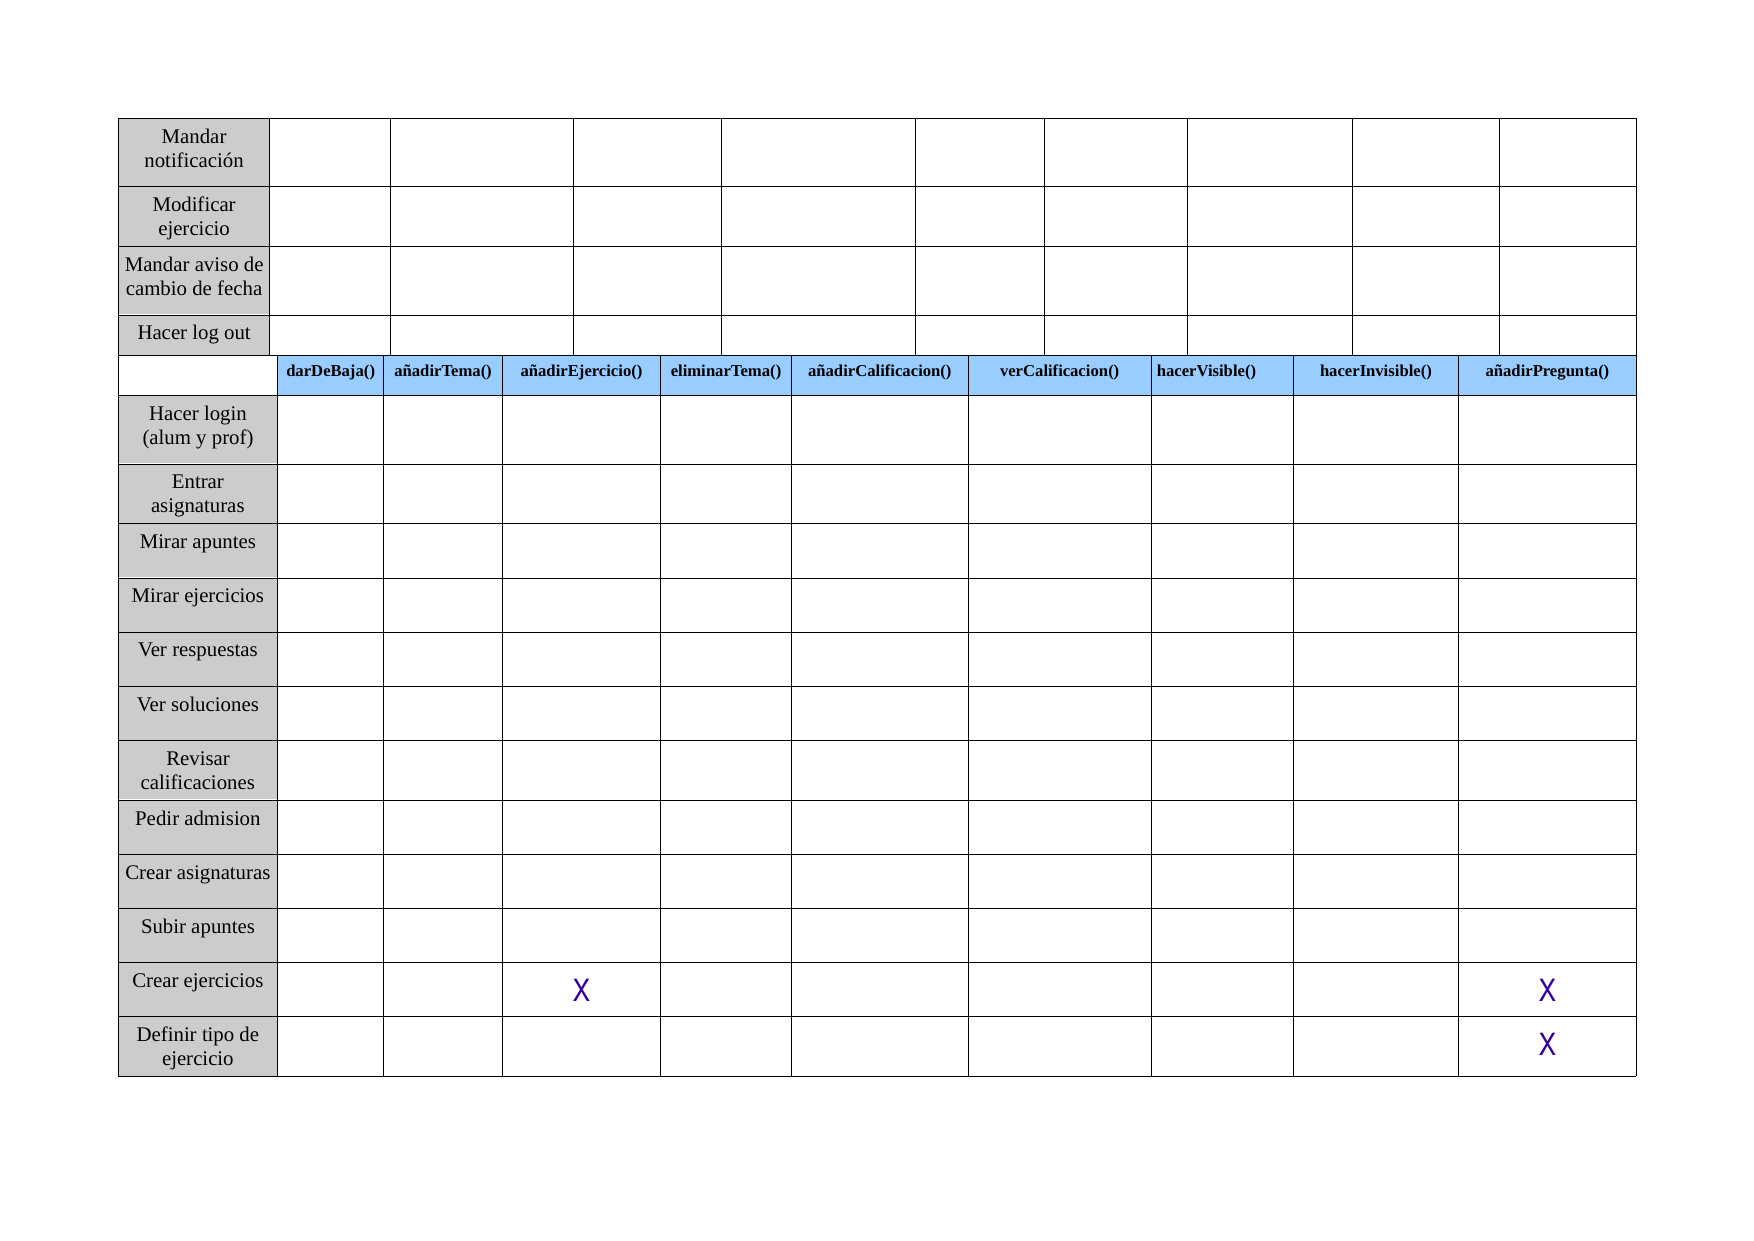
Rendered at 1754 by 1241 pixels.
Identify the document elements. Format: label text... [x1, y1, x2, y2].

table_cell [503, 909, 660, 962]
table_cell [1294, 801, 1458, 854]
table_cell [384, 633, 502, 686]
table_cell [1459, 687, 1636, 740]
table_cell [574, 187, 721, 246]
table_cell [916, 316, 1044, 355]
table_cell [1294, 633, 1458, 686]
table_cell [792, 801, 968, 854]
table_cell [1152, 579, 1293, 632]
table_cell [391, 187, 573, 246]
table_cell [969, 633, 1151, 686]
table_cell [278, 633, 383, 686]
table_cell [661, 1017, 791, 1076]
table_cell [384, 801, 502, 854]
table_header añadirEjercicio() [503, 356, 660, 395]
table_cell Subir apuntes [119, 909, 277, 962]
table_cell [661, 741, 791, 799]
table_cell [1459, 801, 1636, 854]
table_cell [270, 119, 390, 186]
table_header hacerVisible() [1152, 356, 1293, 395]
table_cell Mirar apuntes [119, 524, 277, 577]
table_cell [1294, 396, 1458, 463]
table_cell [1353, 119, 1499, 186]
table_cell [661, 855, 791, 908]
table_cell [1353, 247, 1499, 314]
table_cell [722, 187, 915, 246]
table_cell [969, 855, 1151, 908]
table_cell [384, 909, 502, 962]
table_cell [1152, 855, 1293, 908]
table_cell [1459, 633, 1636, 686]
table_cell X [503, 963, 660, 1016]
table_cell [792, 396, 968, 463]
table_cell [1152, 801, 1293, 854]
table_cell [969, 465, 1151, 523]
table_cell [1294, 855, 1458, 908]
table_cell [1152, 741, 1293, 799]
table_cell X [1459, 1017, 1636, 1076]
table_cell [503, 1017, 660, 1076]
table_cell [384, 963, 502, 1016]
table_cell [1294, 741, 1458, 799]
table_cell [1294, 465, 1458, 523]
table_cell [969, 579, 1151, 632]
table_cell [391, 247, 573, 314]
table_cell [1459, 465, 1636, 523]
table_cell [792, 855, 968, 908]
table_cell [574, 119, 721, 186]
table_cell [722, 247, 915, 314]
table_cell [278, 524, 383, 577]
table_cell [384, 741, 502, 799]
table_cell [1294, 1017, 1458, 1076]
table_cell [503, 741, 660, 799]
table_cell [661, 801, 791, 854]
table_cell [278, 687, 383, 740]
table_cell [384, 687, 502, 740]
table_header verCalificacion() [969, 356, 1151, 395]
table_cell Revisar calificaciones [119, 741, 277, 799]
table_cell [1294, 579, 1458, 632]
table_cell Ver soluciones [119, 687, 277, 740]
table_cell [503, 801, 660, 854]
table_cell [661, 396, 791, 463]
table_cell [1045, 119, 1187, 186]
table_cell [969, 741, 1151, 799]
table_cell [1500, 187, 1636, 246]
table_cell [792, 741, 968, 799]
table_cell Definir tipo de ejercicio [119, 1017, 277, 1076]
table_header eliminarTema() [661, 356, 791, 395]
table_cell Modificar ejercicio [119, 187, 269, 246]
table_cell [1294, 687, 1458, 740]
table_cell [503, 687, 660, 740]
table_cell [722, 119, 915, 186]
table_cell [792, 465, 968, 523]
table_header [119, 356, 277, 395]
table_cell [916, 119, 1044, 186]
table_cell [278, 855, 383, 908]
table_cell [1152, 465, 1293, 523]
table_cell [1459, 741, 1636, 799]
table_cell [792, 909, 968, 962]
table_cell [1294, 963, 1458, 1016]
table_cell [278, 396, 383, 463]
table_cell [969, 801, 1151, 854]
table_cell [278, 963, 383, 1016]
table_cell [503, 855, 660, 908]
table_header darDeBaja() [278, 356, 383, 395]
table_cell [661, 687, 791, 740]
table_cell [1294, 524, 1458, 577]
table_header añadirTema() [384, 356, 502, 395]
table_cell [270, 187, 390, 246]
table_cell [792, 633, 968, 686]
table_cell [1152, 687, 1293, 740]
table_cell [792, 579, 968, 632]
table_cell Crear asignaturas [119, 855, 277, 908]
table_cell [1294, 909, 1458, 962]
table_cell [916, 187, 1044, 246]
table_cell [278, 1017, 383, 1076]
table_cell [1152, 524, 1293, 577]
table_cell [1152, 963, 1293, 1016]
table_cell [503, 396, 660, 463]
table_cell [792, 524, 968, 577]
table_cell [1045, 316, 1187, 355]
table_cell Hacer login (alum y prof) [119, 396, 277, 463]
table_cell [278, 741, 383, 799]
table_cell [270, 247, 390, 314]
table_cell [1188, 187, 1352, 246]
table_cell [1152, 1017, 1293, 1076]
table_cell [1188, 119, 1352, 186]
table_cell [384, 579, 502, 632]
table_cell [792, 687, 968, 740]
table_cell [969, 1017, 1151, 1076]
table_cell [384, 1017, 502, 1076]
table_cell [1152, 633, 1293, 686]
table_cell Mandar notificación [119, 119, 269, 186]
table_cell [574, 247, 721, 314]
table_cell [391, 119, 573, 186]
table_cell [969, 524, 1151, 577]
table_cell [1152, 909, 1293, 962]
table_cell [1500, 247, 1636, 314]
table_cell [661, 963, 791, 1016]
table_cell [278, 909, 383, 962]
table_cell [1353, 316, 1499, 355]
table_cell [1459, 579, 1636, 632]
table_cell [278, 801, 383, 854]
table_cell [278, 579, 383, 632]
table_cell [384, 396, 502, 463]
table_cell [1045, 247, 1187, 314]
table_cell Crear ejercicios [119, 963, 277, 1016]
table_cell [661, 465, 791, 523]
table_cell Mandar aviso de cambio de fecha [119, 247, 269, 314]
table_cell [278, 465, 383, 523]
table_cell Pedir admision [119, 801, 277, 854]
table_cell [792, 963, 968, 1016]
table_cell [661, 579, 791, 632]
table_cell [792, 1017, 968, 1076]
table_cell [1152, 396, 1293, 463]
table_cell [661, 524, 791, 577]
table_header añadirPregunta() [1459, 356, 1636, 395]
table_cell [1045, 187, 1187, 246]
table_cell Ver respuestas [119, 633, 277, 686]
table_cell [391, 316, 573, 355]
table_cell [384, 465, 502, 523]
table_cell X [1459, 963, 1636, 1016]
table_cell [503, 465, 660, 523]
table_cell [1459, 524, 1636, 577]
table_cell [916, 247, 1044, 314]
table_cell Entrar asignaturas [119, 465, 277, 523]
table_cell [661, 633, 791, 686]
table_header hacerInvisible() [1294, 356, 1458, 395]
table_cell [270, 316, 390, 355]
table_cell [969, 963, 1151, 1016]
table_cell [722, 316, 915, 355]
table_cell Hacer log out [119, 316, 269, 355]
table_cell [1459, 396, 1636, 463]
table_cell [503, 524, 660, 577]
table_cell [1353, 187, 1499, 246]
table_cell [661, 909, 791, 962]
table_cell [969, 687, 1151, 740]
table_cell [1500, 119, 1636, 186]
table_cell [384, 524, 502, 577]
table_cell [503, 579, 660, 632]
table_cell [1188, 247, 1352, 314]
table_cell [1188, 316, 1352, 355]
table_cell [1500, 316, 1636, 355]
table_cell [574, 316, 721, 355]
table_cell [503, 633, 660, 686]
table_cell Mirar ejercicios [119, 579, 277, 632]
table_cell [1459, 855, 1636, 908]
table_header añadirCalificacion() [792, 356, 968, 395]
table_cell [384, 855, 502, 908]
table_cell [969, 396, 1151, 463]
table_cell [1459, 909, 1636, 962]
table_cell [969, 909, 1151, 962]
